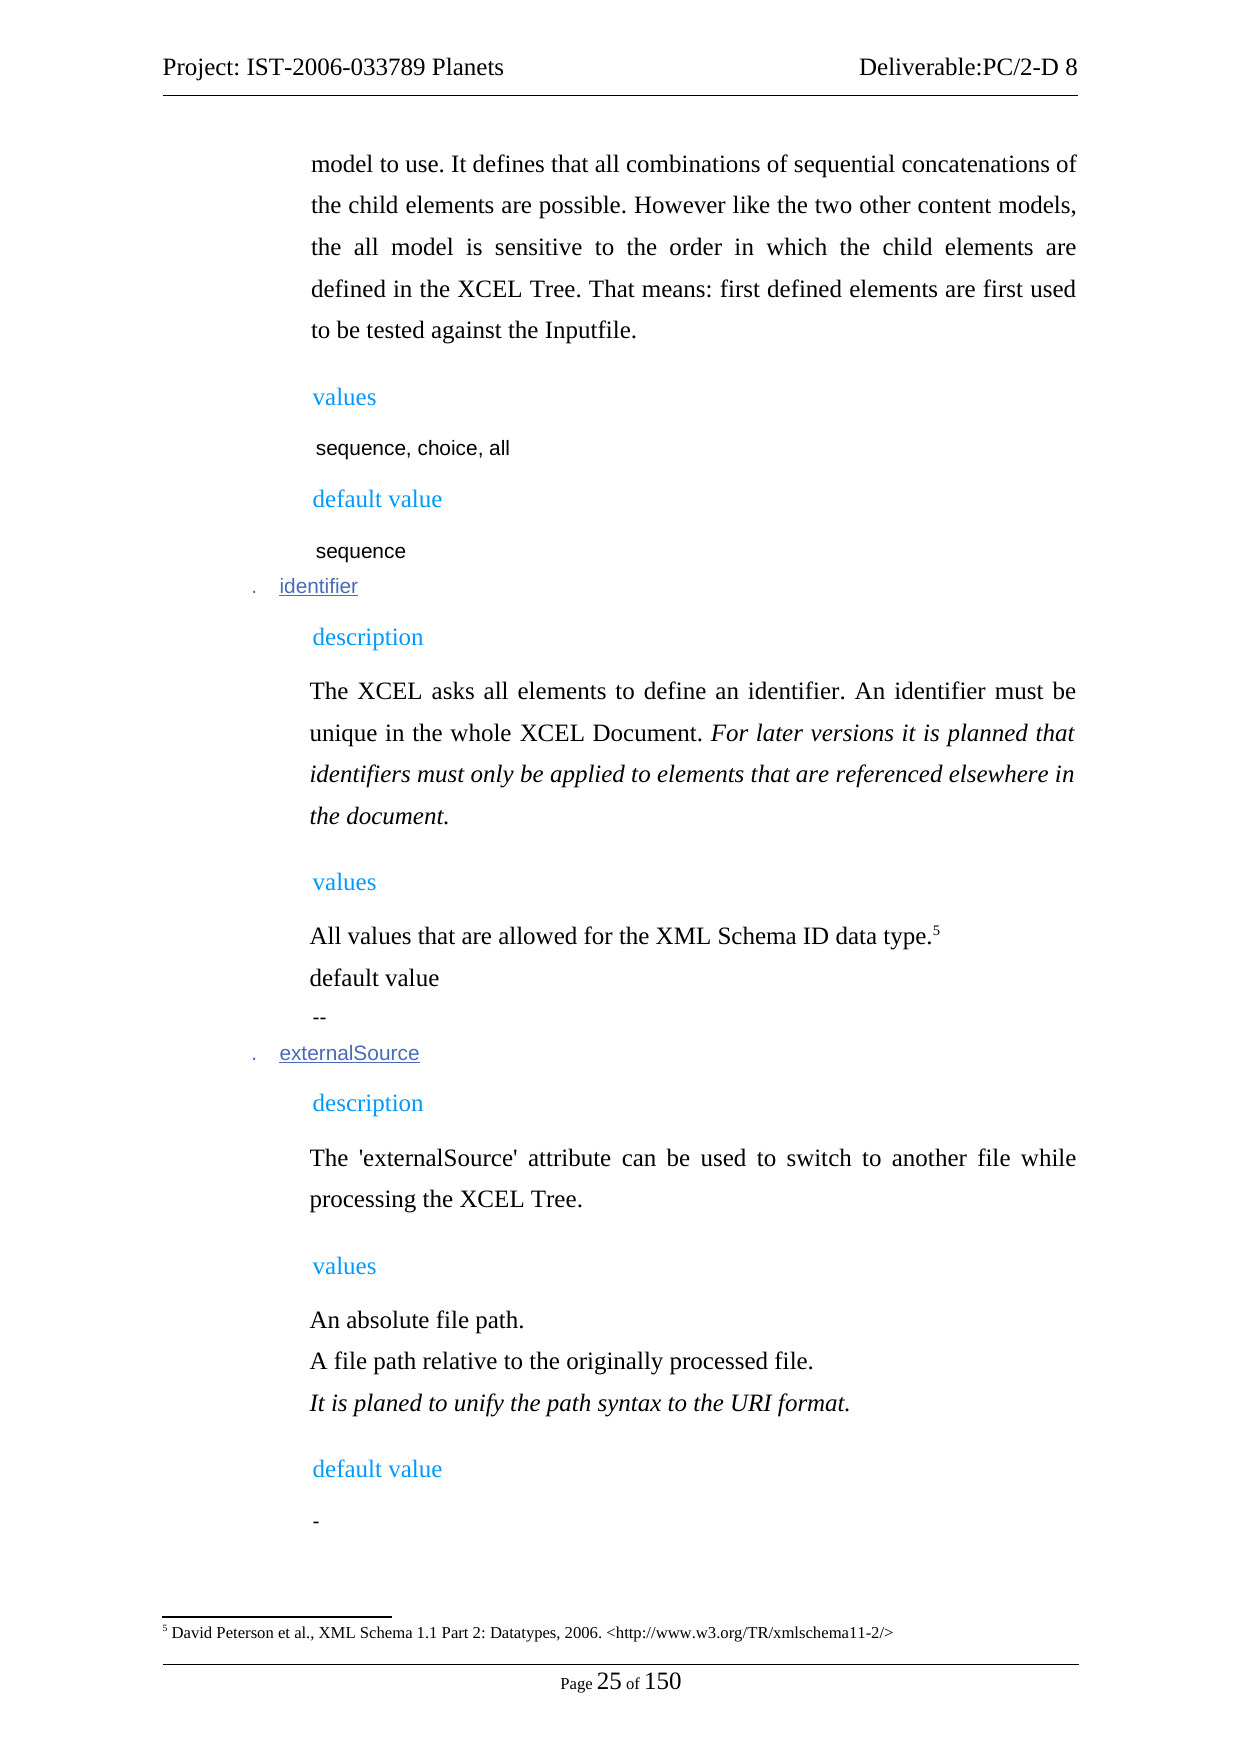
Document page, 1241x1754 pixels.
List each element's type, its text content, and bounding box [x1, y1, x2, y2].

subtitle default value [162, 485, 1078, 513]
text A file path relative to the originally processed file. [309, 1347, 1078, 1375]
text - [162, 1509, 1078, 1533]
text David Peterson et al., XML Schema 1.1 Part 2: Datatypes, 2006. <http://www.w3.org/TR/xmlschema11-2/> [162, 1623, 1078, 1642]
subtitle values [162, 868, 1078, 896]
subtitle values [162, 1252, 1078, 1279]
subtitle default value [162, 1456, 1078, 1483]
text model to use. It defines that all combinations of sequential concatenations of the child elements are possible. However like the two other content models, the all model is sensitive to the order in which the child elements are defined in the XCEL Tree. That means: first defined elements are first used to be tested against the Inputfile. [311, 150, 1078, 344]
subtitle identifier [162, 575, 1078, 598]
text It is planed to unify the path syntax to the URI format. [309, 1389, 1078, 1417]
text sequence [316, 539, 1078, 562]
text default value [309, 964, 1078, 992]
subtitle externalSource [162, 1041, 1078, 1064]
subtitle values [162, 383, 1078, 411]
subtitle description [162, 623, 1078, 651]
text An absolute file path. [309, 1306, 1078, 1333]
subtitle description [162, 1089, 1078, 1117]
text -- [162, 1006, 1078, 1029]
text The 'externalSource' attribute can be used to switch to another file while processing the XCEL Tree. [309, 1144, 1078, 1213]
text The XCEL asks all elements to define an identifier. An identifier must be unique in the whole XCEL Document. For later versions it is planned that identifiers must only be applied to elements that are referenced elsewhere in the document. [309, 677, 1078, 829]
text sequence, choice, all [316, 437, 1078, 460]
text All values that are allowed for the XML Schema ID data type. [309, 922, 1078, 950]
